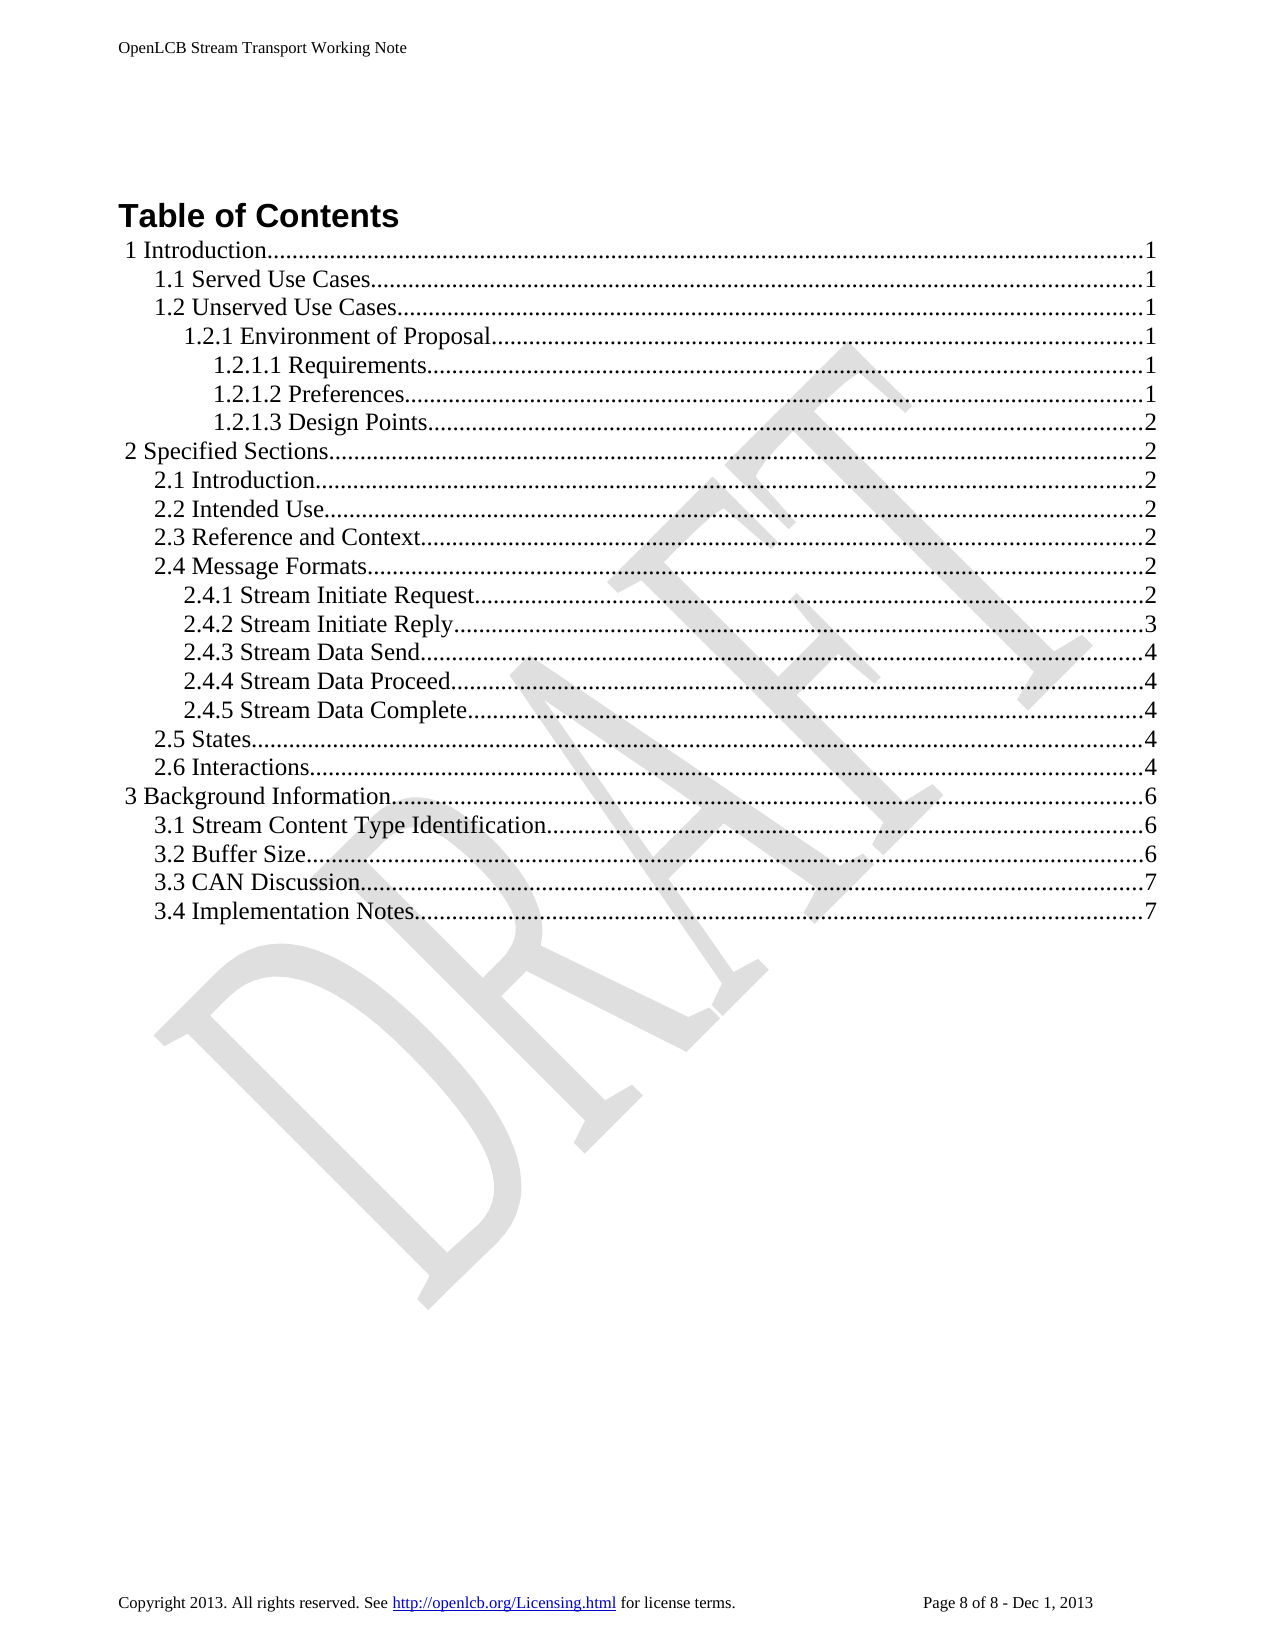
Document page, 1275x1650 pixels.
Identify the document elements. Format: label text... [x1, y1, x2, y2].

text 2.5 States 4 [633, 724, 812, 752]
text 3 Background Information 6 [884, 781, 1157, 810]
text 3.4 Implementation Notes 7 [682, 896, 814, 925]
text 2.4.3 Stream Data Send 4 [740, 637, 816, 666]
text 2.4.4 Stream Data Proceed 4 [1045, 666, 1157, 695]
text 2.4.2 Stream Initiate Reply 3 [814, 609, 998, 637]
text 1.2.1.1 Requirements 1 [858, 350, 1157, 379]
text 3.3 CAN Discussion 7 [518, 867, 661, 896]
text 2.4.2 Stream Initiate Reply 3 [712, 609, 818, 637]
text 2.2 Intended Use 2 [898, 494, 1157, 522]
text 2.4 Message Formats 2 [665, 551, 941, 580]
text 2.4 Message Formats 2 [955, 551, 1157, 580]
text 2.4.2 Stream Initiate Reply 3 [1013, 609, 1157, 637]
text 2.4 Message Formats 2 [148, 551, 637, 580]
text 2.6 Interactions 4 [674, 752, 841, 781]
text 2.4.1 Stream Initiate Request 2 [177, 580, 669, 609]
text 3.2 Buffer Size 6 [148, 839, 348, 867]
text 2.4.5 Stream Data Complete 4 [798, 695, 1157, 724]
text 2.4.3 Stream Data Send 4 [1074, 637, 1157, 666]
text 1.2.1.3 Design Points 2 [207, 407, 781, 436]
text 1.2.1.2 Preferences 1 [887, 379, 1157, 407]
text 2.6 Interactions 4 [855, 752, 1157, 781]
text 2.2 Intended Use 2 [732, 494, 780, 522]
text 2 Specified Sections 2 [764, 436, 826, 465]
text 3.2 Buffer Size 6 [494, 839, 641, 867]
text 2.2 Intended Use 2 [148, 494, 694, 522]
text 2.1 Introduction 2 [757, 465, 855, 494]
text 2.4.3 Stream Data Send 4 [177, 637, 726, 666]
text 2.5 States 4 [148, 724, 561, 752]
text 2.4.5 Stream Data Complete 4 [177, 695, 542, 724]
text 3.3 CAN Discussion 7 [670, 867, 816, 896]
text 2.3 Reference and Context 2 [926, 522, 1157, 551]
text 1.2.1 Environment of Proposal 1 [177, 321, 1157, 350]
text 3.2 Buffer Size 6 [802, 839, 1157, 867]
text 2.1 Introduction 2 [869, 465, 1157, 494]
text 2.4.4 Stream Data Proceed 4 [798, 666, 1033, 695]
text 3.3 CAN Discussion 7 [148, 867, 359, 896]
text 2.4.2 Stream Initiate Reply 3 [177, 609, 697, 637]
text 2.6 Interactions 4 [581, 752, 660, 781]
text 3.3 CAN Discussion 7 [844, 867, 1157, 896]
text 2.4.1 Stream Initiate Request 2 [683, 580, 970, 609]
text 2.4.4 Stream Data Proceed 4 [177, 666, 522, 695]
text 3.2 Buffer Size 6 [642, 839, 670, 856]
text 3.2 Buffer Size 6 [367, 839, 477, 867]
text 1.2.1.1 Requirements 1 [207, 350, 838, 379]
text 2.2 Intended Use 2 [772, 494, 883, 522]
text 1 Introduction 1 [118, 235, 1157, 264]
text 3 Background Information 6 [717, 781, 870, 810]
text 3.4 Implementation Notes 7 [815, 896, 1157, 925]
subtitle Table of Contents [118, 196, 1157, 235]
text 1.2.1.3 Design Points 2 [815, 407, 1157, 436]
text 2.2 Intended Use 2 [707, 509, 738, 522]
text 3.4 Implementation Notes 7 [402, 896, 515, 925]
text 3.2 Buffer Size 6 [682, 839, 784, 867]
text 2.4.5 Stream Data Complete 4 [547, 703, 577, 724]
text 2.5 States 4 [827, 724, 1157, 752]
text 2.4.3 Stream Data Send 4 [842, 637, 1027, 666]
text 3 Background Information 6 [601, 781, 701, 810]
text 3.4 Implementation Notes 7 [148, 896, 388, 925]
text 2.1 Introduction 2 [148, 465, 752, 494]
text 2.4.4 Stream Data Proceed 4 [547, 666, 755, 695]
text 2.4.5 Stream Data Complete 4 [590, 695, 784, 724]
text 3.1 Stream Content Type Identification 6 [901, 810, 1157, 839]
text 3.1 Stream Content Type Identification 6 [759, 810, 882, 839]
text 2.4.1 Stream Initiate Request 2 [984, 580, 1157, 609]
text 3 Background Information 6 [118, 781, 601, 810]
text 1.1 Served Use Cases 1 [148, 264, 1157, 292]
text 2.3 Reference and Context 2 [148, 522, 666, 551]
text 3.1 Stream Content Type Identification 6 [458, 810, 621, 839]
text 3.3 CAN Discussion 7 [373, 867, 502, 896]
text 2.3 Reference and Context 2 [676, 522, 912, 551]
text 1.2.1.2 Preferences 1 [207, 379, 809, 407]
text 1.2 Unserved Use Cases 1 [148, 292, 1157, 321]
text 2.6 Interactions 4 [148, 752, 581, 781]
text 2.5 States 4 [562, 724, 618, 752]
text 3.1 Stream Content Type Identification 6 [622, 810, 699, 839]
text 2 Specified Sections 2 [118, 436, 752, 465]
text 3.1 Stream Content Type Identification 6 [148, 810, 379, 839]
text 3.4 Implementation Notes 7 [535, 896, 681, 925]
text 2 Specified Sections 2 [840, 436, 1157, 465]
text 1.2.1.2 Preferences 1 [820, 379, 897, 407]
